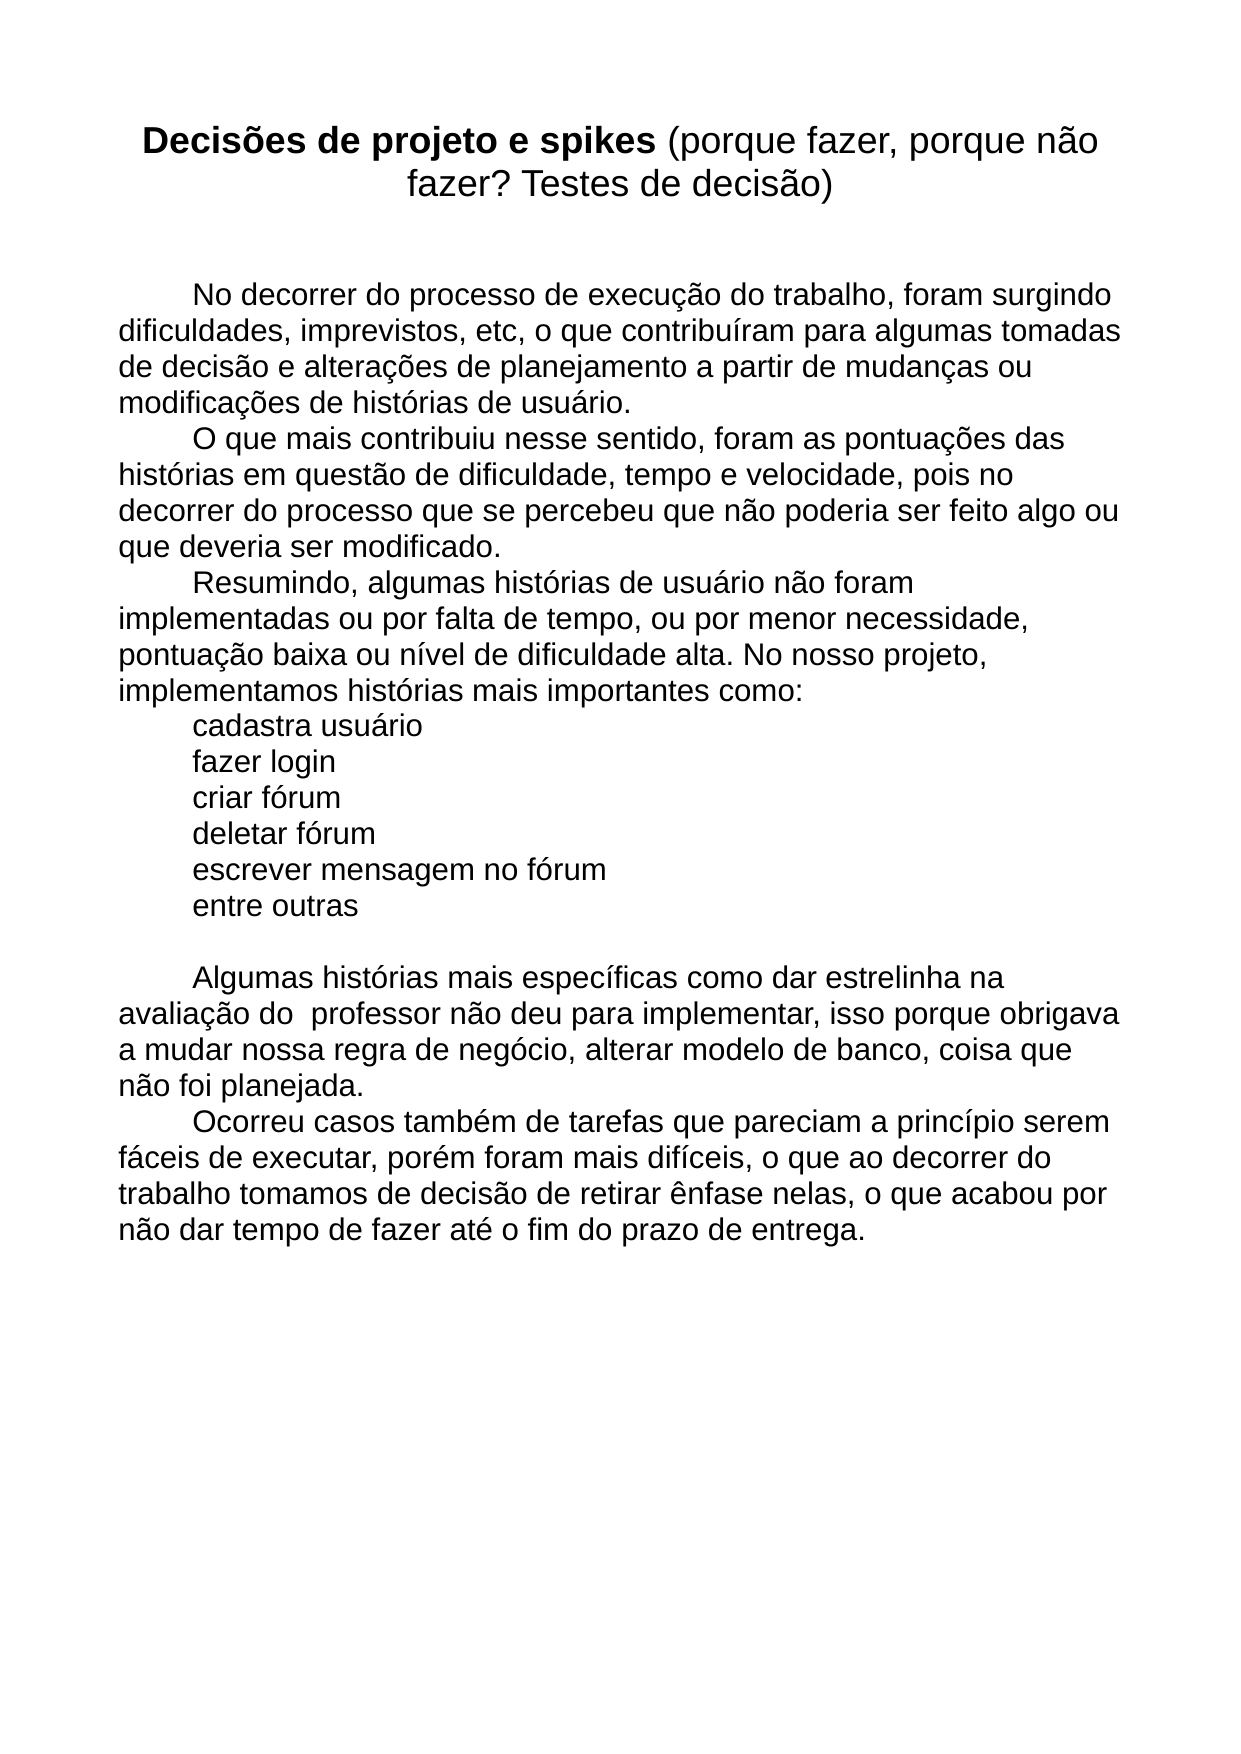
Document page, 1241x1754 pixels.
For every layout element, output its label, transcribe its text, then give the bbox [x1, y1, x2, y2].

text cadastra usuário [118, 707, 1122, 743]
text criar fórum [118, 779, 1122, 815]
text Resumindo, algumas histórias de usuário não foram implementadas ou por falta de tempo, ou por menor necessidade, pontuação baixa ou nível de dificuldade alta. No nosso projeto, implementamos histórias mais importantes como: [118, 564, 1122, 707]
text O que mais contribuiu nesse sentido, foram as pontuações das histórias em questão de dificuldade, tempo e velocidade, pois no decorrer do processo que se percebeu que não poderia ser feito algo ou que deveria ser modificado. [118, 420, 1122, 564]
text fazer login [118, 743, 1122, 779]
text escrever mensagem no fórum [118, 851, 1122, 887]
text No decorrer do processo de execução do trabalho, foram surgindo dificuldades, imprevistos, etc, o que contribuíram para algumas tomadas de decisão e alterações de planejamento a partir de mudanças ou modificações de histórias de usuário. [118, 276, 1122, 420]
text Decisões de projeto e spikes (porque fazer, porque não fazer? Testes de decisão) [118, 118, 1122, 204]
text entre outras [118, 887, 1122, 923]
text Algumas histórias mais específicas como dar estrelinha na avaliação do professor não deu para implementar, isso porque obrigava a mudar nossa regra de negócio, alterar modelo de banco, coisa que não foi planejada. [118, 959, 1122, 1103]
text deletar fórum [118, 815, 1122, 851]
text Ocorreu casos também de tarefas que pareciam a princípio serem fáceis de executar, porém foram mais difíceis, o que ao decorrer do trabalho tomamos de decisão de retirar ênfase nelas, o que acabou por não dar tempo de fazer até o fim do prazo de entrega. [118, 1103, 1122, 1247]
